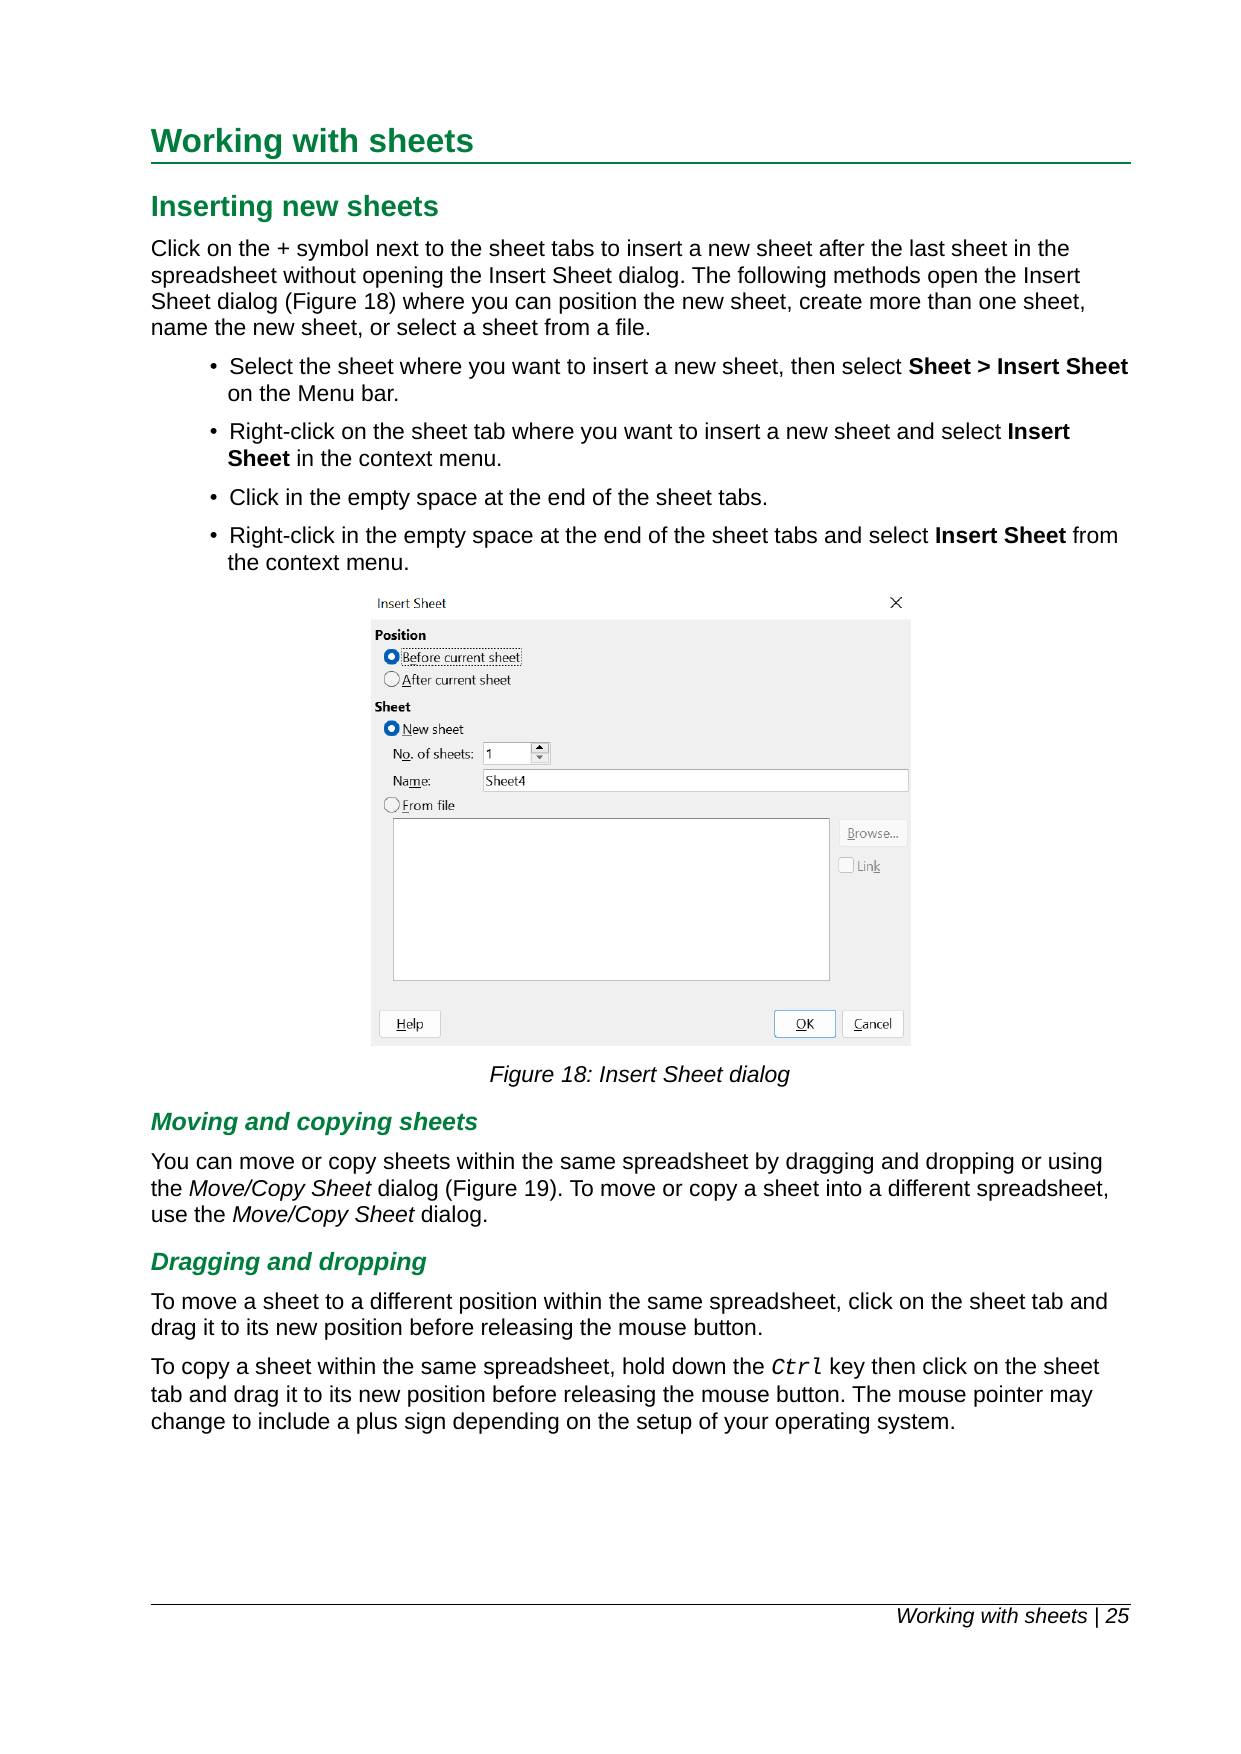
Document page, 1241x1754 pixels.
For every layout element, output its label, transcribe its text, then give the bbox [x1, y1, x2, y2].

text To copy a sheet within the same spreadsheet, hold down the Ctrl key then click on the sheet tab and drag it to its new position before releasing the mouse button. The mouse pointer may change to include a plus sign depending on the setup of your operating system. [151, 1353, 1131, 1434]
list Right-click on the sheet tab where you want to insert a new sheet and select Insert Sheet in the context menu. [209, 418, 1131, 471]
picture [370, 590, 911, 1046]
list Click in the empty space at the end of the sheet tabs. [209, 483, 1131, 510]
text Figure 18: Insert Sheet dialog [368, 1061, 914, 1087]
subtitle Moving and copying sheets [151, 1107, 1131, 1136]
subtitle Working with sheets [151, 121, 1131, 162]
list Click on the + symbol next to the sheet tabs to insert a new sheet after the last sheet in the spreadsheet without opening the Insert Sheet dialog. The following methods open the Insert Sheet dialog (Figure 18) where you can position the new sheet, create more than one sheet, name the new sheet, or select a sheet from a file. [151, 235, 1131, 341]
text You can move or copy sheets within the same spreadsheet by dragging and dropping or using the Move/Copy Sheet dialog (Figure 19). To move or copy a sheet into a different spreadsheet, use the Move/Copy Sheet dialog. [151, 1148, 1131, 1227]
subtitle Dragging and dropping [151, 1247, 1131, 1275]
list Right-click in the empty space at the end of the sheet tabs and select Insert Sheet from the context menu. [209, 522, 1131, 575]
text To move a sheet to a different position within the same spreadsheet, click on the sheet tab and drag it to its new position before releasing the mouse button. [151, 1288, 1131, 1341]
subtitle Inserting new sheets [151, 189, 1131, 223]
list Select the sheet where you want to insert a new sheet, then select Sheet > Insert Sheet on the Menu bar. [209, 353, 1131, 406]
